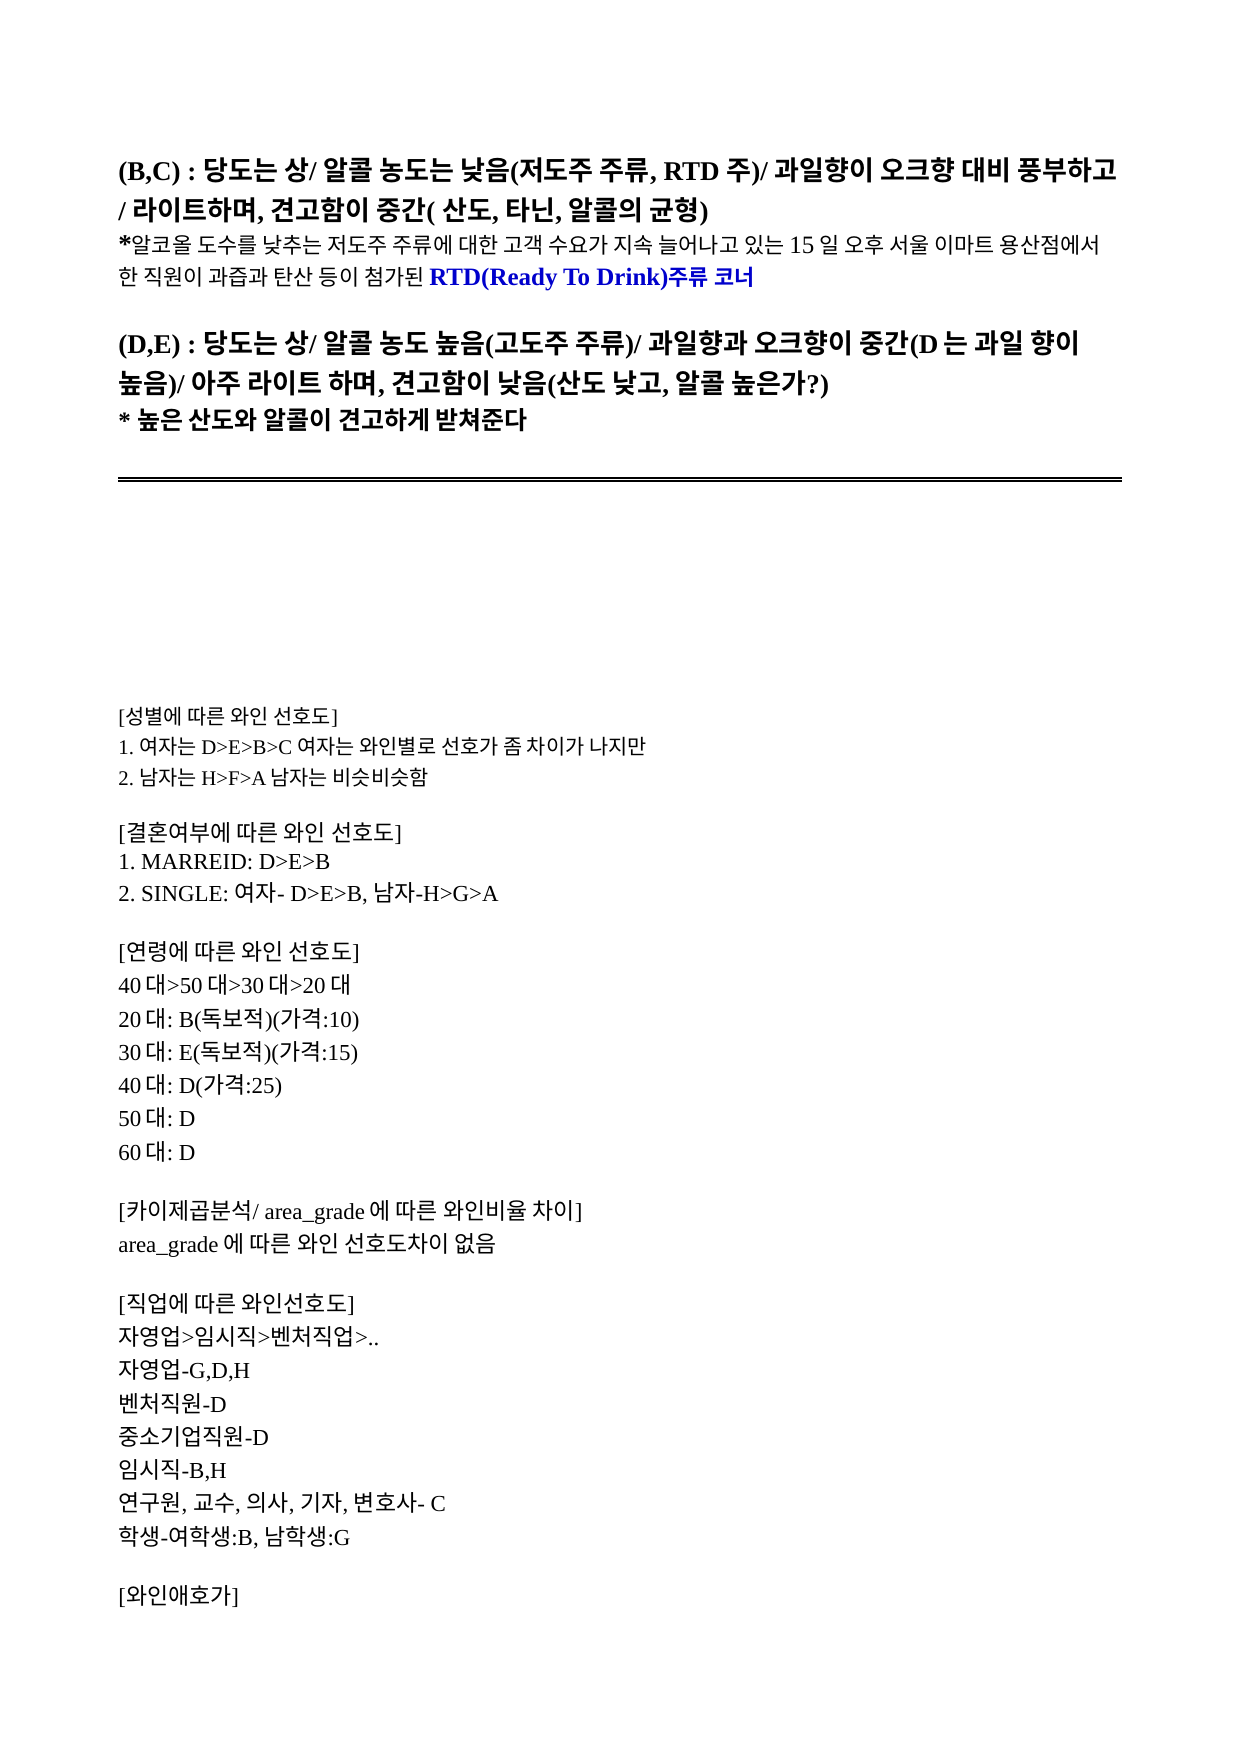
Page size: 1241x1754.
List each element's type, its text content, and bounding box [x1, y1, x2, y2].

text 1. MARREID: D>E>B [118, 848, 1122, 874]
text 자영업-G,D,H [118, 1352, 1122, 1386]
text 자영업>임시직>벤처직업>.. [118, 1319, 1122, 1352]
text 20대: B(독보적)(가격:10) [118, 1001, 1122, 1034]
text 40대: D(가격:25) [118, 1067, 1122, 1100]
text [와인애호가] [118, 1578, 1122, 1611]
text [직업에 따른 와인선호도] [118, 1286, 1122, 1319]
text 연구원, 교수, 의사, 기자, 변호사- C [118, 1485, 1122, 1518]
text 40대>50대>30대>20대 [118, 967, 1122, 1001]
text 30대: E(독보적)(가격:15) [118, 1034, 1122, 1067]
text 2. SINGLE: 여자- D>E>B, 남자-H>G>A [118, 874, 1122, 908]
text 벤처직원-D [118, 1386, 1122, 1419]
text 1. 여자는 D>E>B>C 여자는 와인별로 선호가 좀 차이가 나지만 [118, 731, 1122, 761]
text 60대: D [118, 1133, 1122, 1167]
text *알코올 도수를 낮추는 저도주 주류에 대한 고객 수요가 지속 늘어나고 있는 15일 오후 서울 이마트 용산점에서 한 직원이 과즙과 탄산 등이 첨가된 RTD(Ready To Drink)주류 코너 [118, 228, 1122, 291]
text 임시직-B,H [118, 1452, 1122, 1485]
text 중소기업직원-D [118, 1419, 1122, 1452]
text * 높은 산도와 알콜이 견고하게 받쳐준다 [118, 401, 1122, 437]
text 2. 남자는 H>F>A 남자는 비슷비슷함 [118, 761, 1122, 791]
text area_grade에 따른 와인 선호도차이 없음 [118, 1226, 1122, 1259]
text [카이제곱분석/ area_grade에 따른 와인비율 차이] [118, 1193, 1122, 1226]
text 50대: D [118, 1100, 1122, 1133]
text (D,E) : 당도는 상/ 알콜 농도 높음(고도주 주류)/ 과일향과 오크향이 중간(D는 과일 향이 높음)/ 아주 라이트 하며, 견고함이 낮음(산도 낮고, 알콜 높은가?) [118, 322, 1122, 401]
text (B,C) : 당도는 상/ 알콜 농도는 낮음(저도주 주류, RTD 주)/ 과일향이 오크향 대비 풍부하고/ 라이트하며, 견고함이 중간( 산도, 타닌, 알콜의 균형) [118, 149, 1122, 228]
text [결혼여부에 따른 와인 선호도] [118, 815, 1122, 848]
text [연령에 따른 와인 선호도] [118, 934, 1122, 967]
text 학생-여학생:B, 남학생:G [118, 1518, 1122, 1552]
text [성별에 따른 와인 선호도] [118, 700, 1122, 731]
